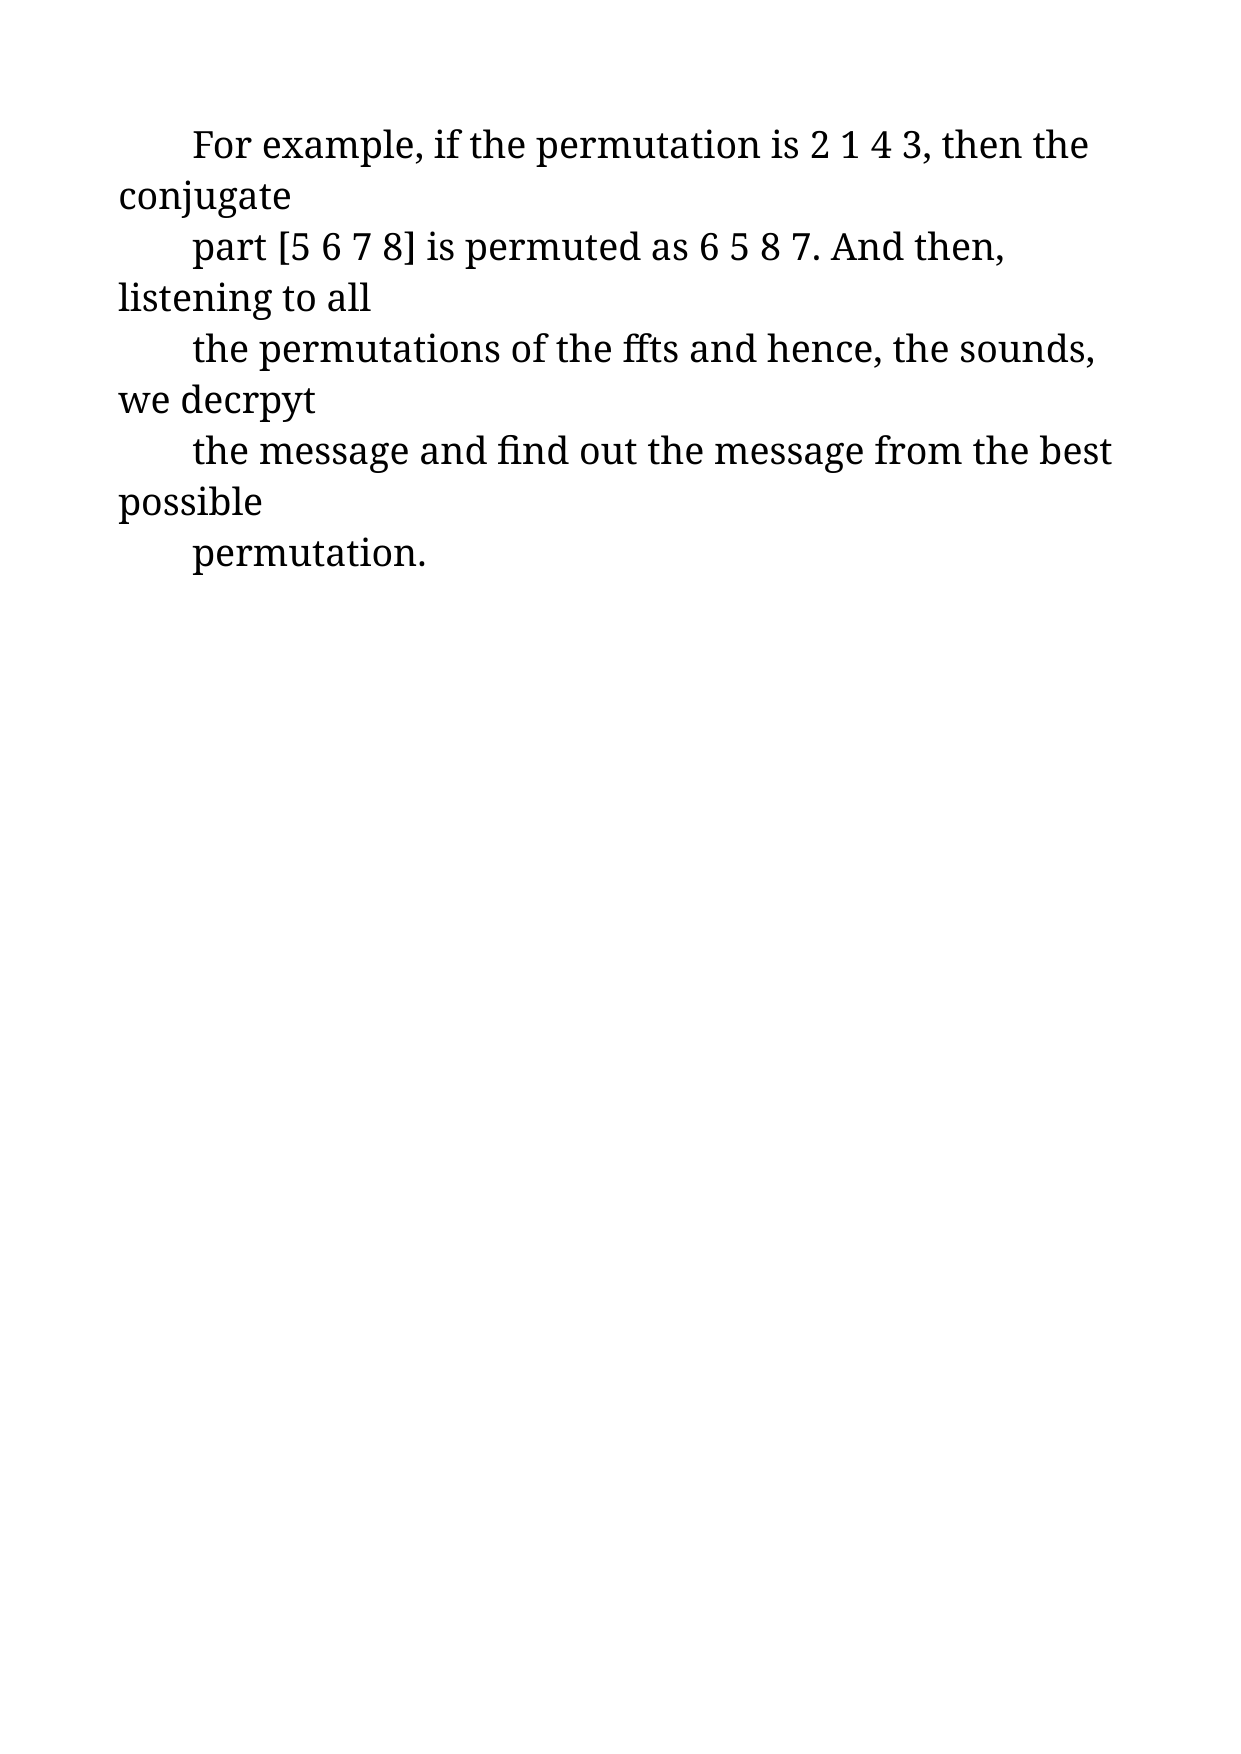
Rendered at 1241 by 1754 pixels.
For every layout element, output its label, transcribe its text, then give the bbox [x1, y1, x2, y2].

text For example, if the permutation is 2 1 4 3, then the conjugate [118, 118, 1122, 220]
text the permutations of the ffts and hence, the sounds, we decrpyt [118, 322, 1122, 424]
text permutation. [118, 526, 1122, 577]
text part [5 6 7 8] is permuted as 6 5 8 7. And then, listening to all [118, 220, 1122, 322]
text the message and find out the message from the best possible [118, 424, 1122, 526]
